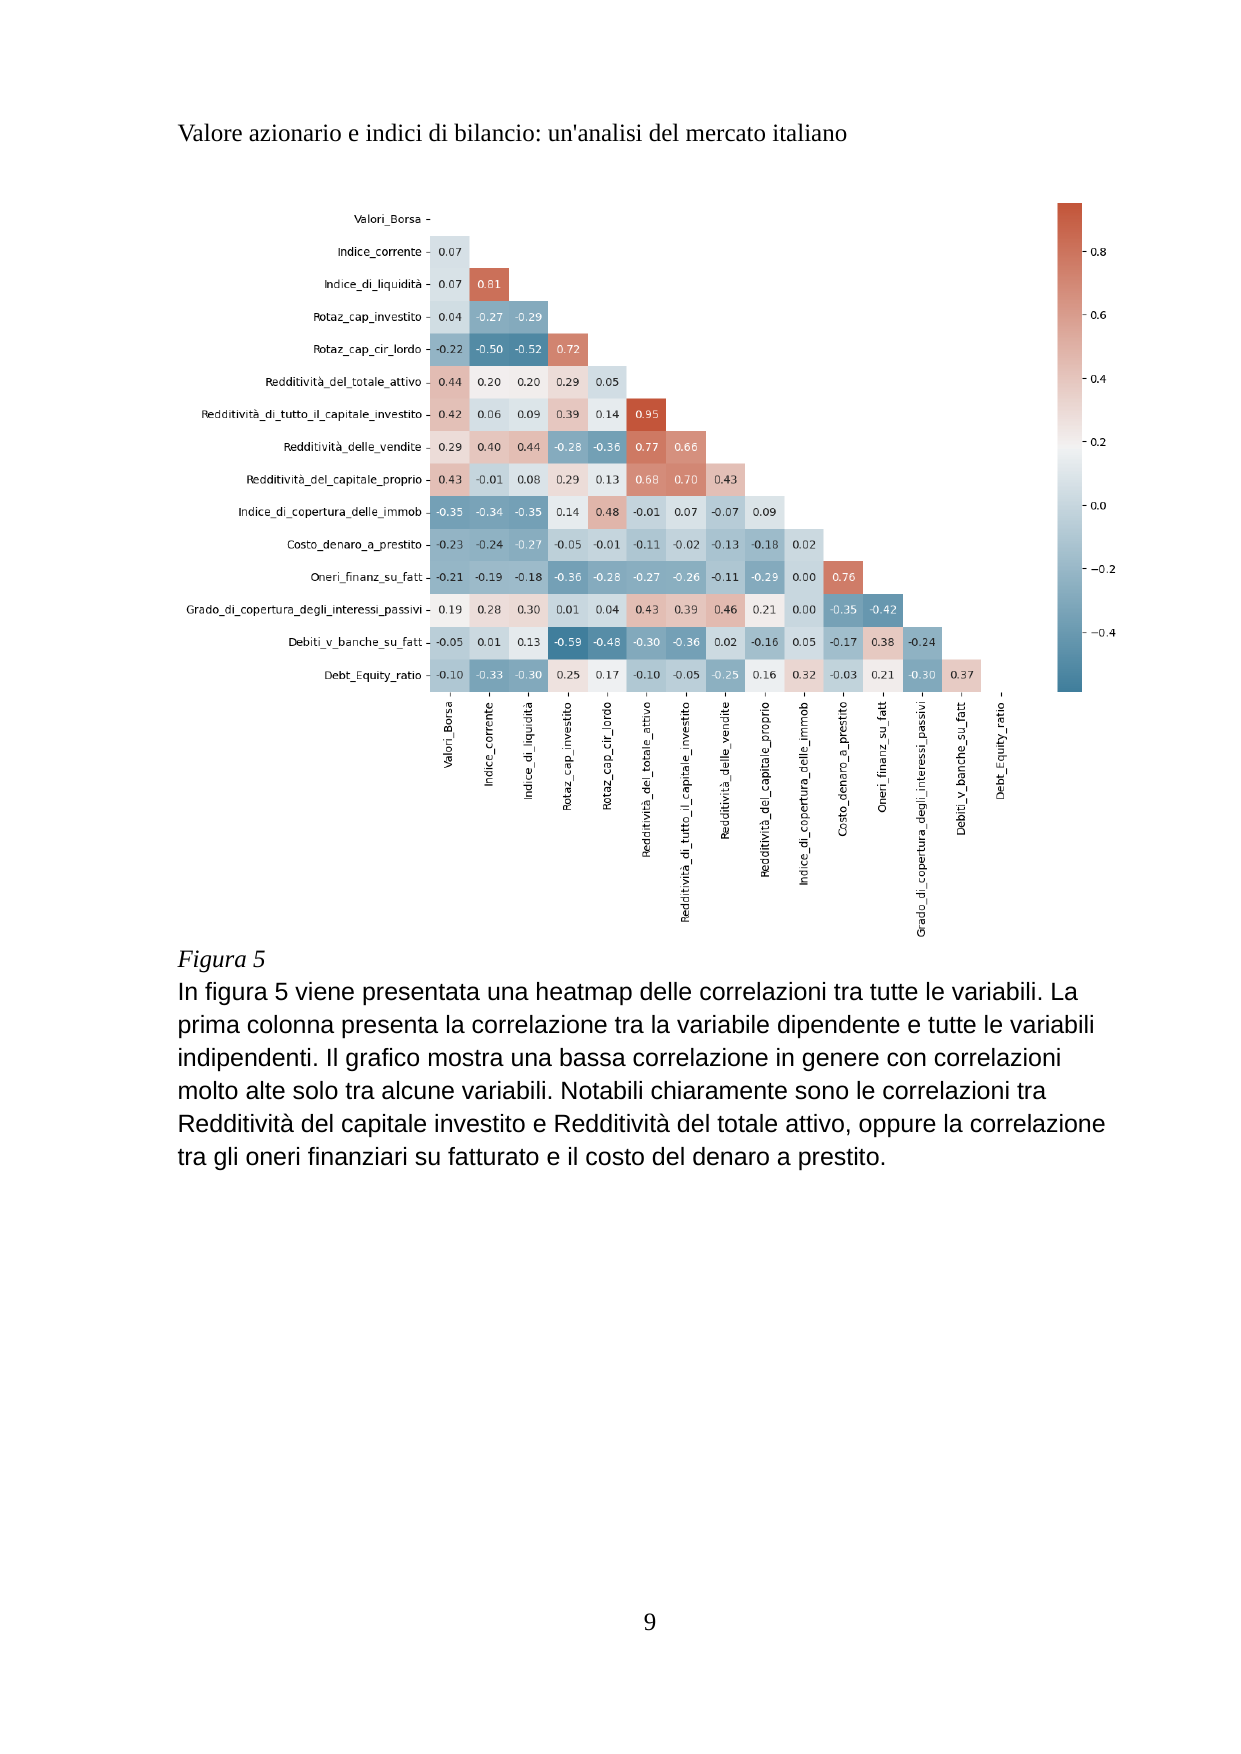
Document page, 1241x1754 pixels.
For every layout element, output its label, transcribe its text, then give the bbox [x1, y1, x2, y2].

picture [177, 195, 1123, 944]
text In figura 5 viene presentata una heatmap delle correlazioni tra tutte le variabili. La prima colonna presenta la correlazione tra la variabile dipendente e tutte le variabili indipendenti. Il grafico mostra una bassa correlazione in genere con correlazioni molto alte solo tra alcune variabili. Notabili chiaramente sono le correlazioni tra Redditività del capitale investito e Redditività del totale attivo, oppure la correlazione tra gli oneri finanziari su fatturato e il costo del denaro a prestito. [177, 972, 1122, 1171]
text Figura 5 [177, 944, 1122, 972]
text [177, 176, 1122, 195]
